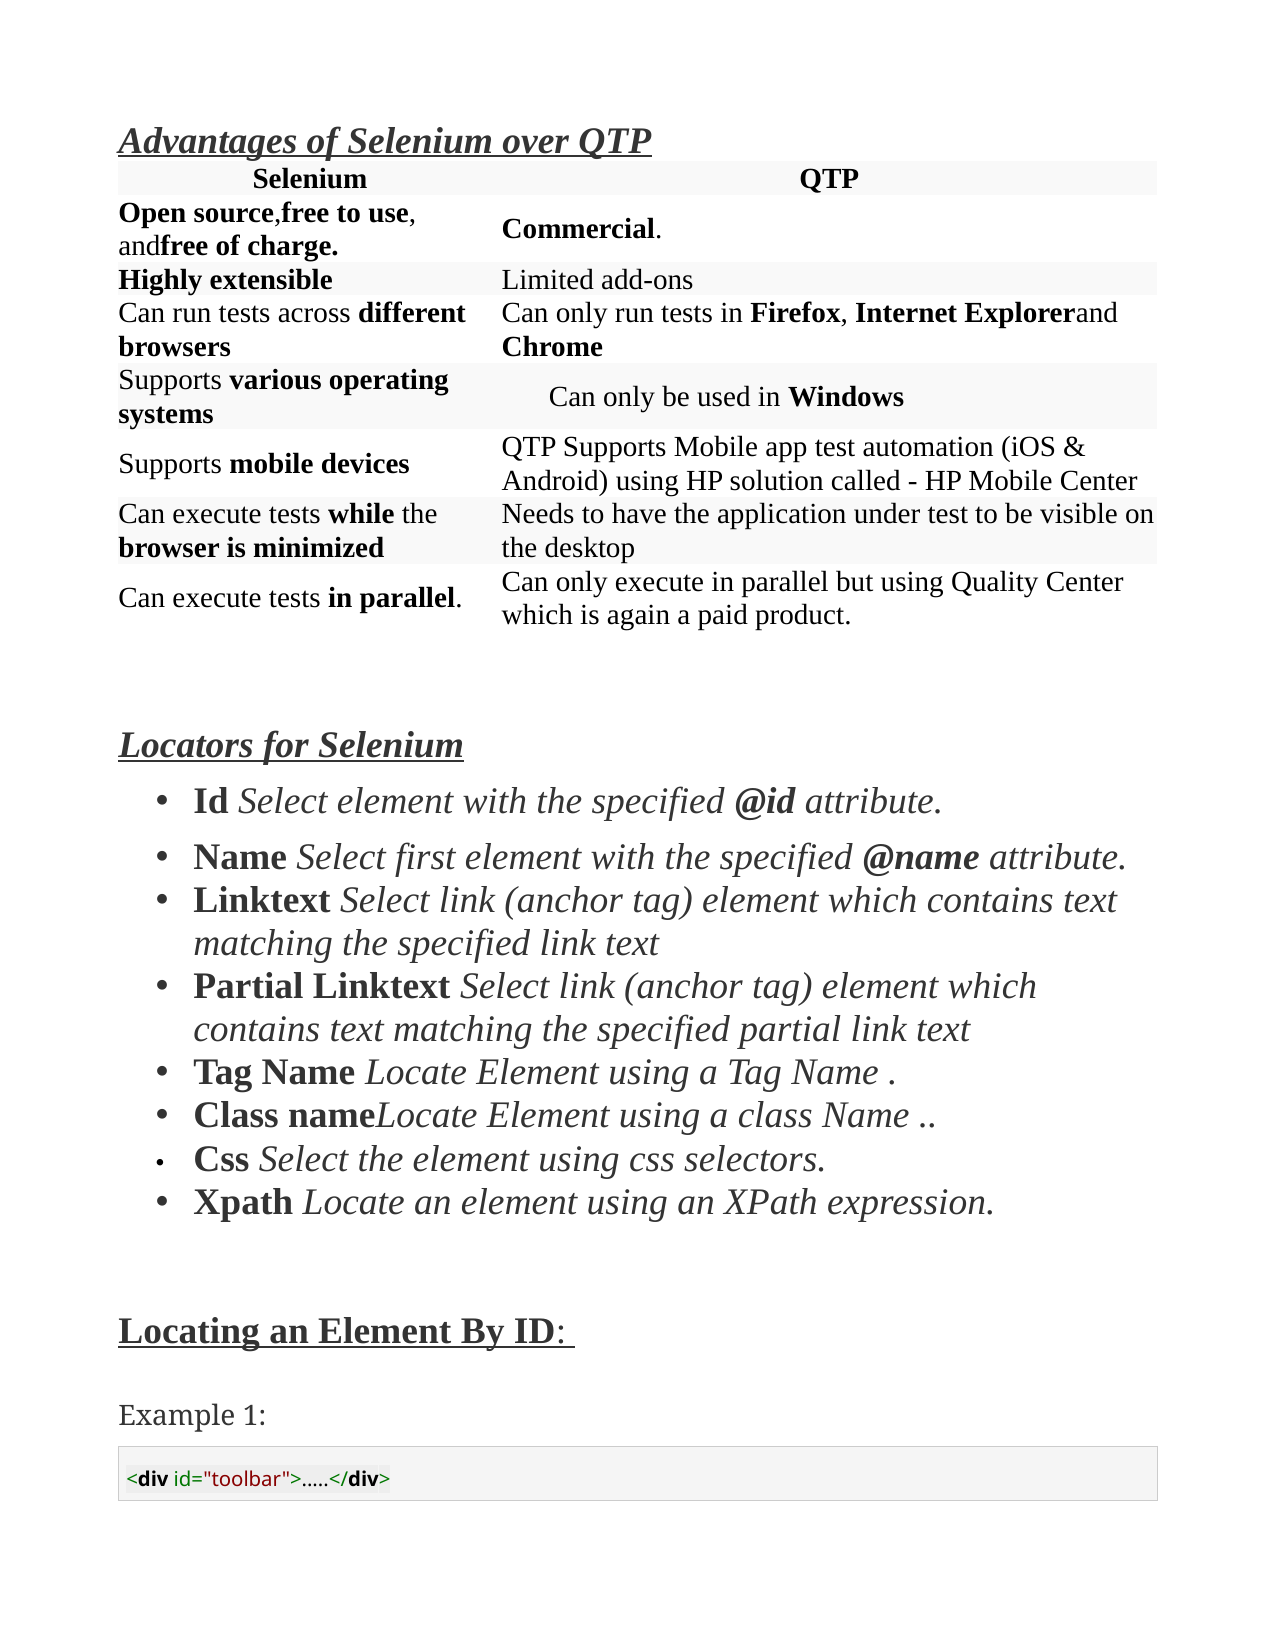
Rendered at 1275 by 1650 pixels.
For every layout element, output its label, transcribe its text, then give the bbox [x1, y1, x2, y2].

table_cell Can only run tests in Firefox, Internet Explorerand Chrome [501, 295, 1157, 362]
table_header QTP [501, 161, 1157, 195]
list Css Select the element using css selectors. [156, 1136, 1157, 1179]
list Class nameLocate Element using a class Name .. [156, 1093, 1157, 1136]
table_cell QTP Supports Mobile app test automation (iOS & Android) using HP solution called - HP Mobile Center [501, 430, 1157, 497]
text Advantages of Selenium over QTP [118, 118, 1157, 161]
table_cell Commercial. [501, 195, 1157, 262]
list Tag Name Locate Element using a Tag Name . [156, 1050, 1157, 1093]
subtitle Locators for Selenium [118, 723, 1157, 766]
text <div id="toolbar">.....</div> [119, 1447, 1157, 1500]
table_cell Needs to have the application under test to be visible on the desktop [501, 497, 1157, 564]
text Locating an Element By ID: [118, 1308, 1157, 1352]
list Xpath Locate an element using an XPath expression. [156, 1179, 1157, 1222]
table_cell Supports mobile devices [118, 430, 501, 497]
list Name Select first element with the specified @name attribute. [156, 834, 1157, 877]
table_cell Can run tests across different browsers [118, 295, 501, 362]
list Id Select element with the specified @id attribute. [156, 778, 1157, 822]
table_cell Can execute tests while the browser is minimized [118, 497, 501, 564]
table_cell Limited add-ons [501, 262, 1157, 295]
table_cell Supports various operating systems [118, 363, 501, 429]
list Partial Linktext Select link (anchor tag) element which contains text matching the specified partial link text [156, 963, 1157, 1050]
table_cell Open source,free to use, andfree of charge. [118, 195, 501, 262]
table_cell Highly extensible [118, 262, 501, 295]
list Linktext Select link (anchor tag) element which contains text matching the specified link text [156, 877, 1157, 963]
table_header Selenium [118, 161, 501, 195]
table_cell Can only be used in Windows [501, 363, 1157, 429]
table_cell Can execute tests in parallel. [118, 564, 501, 631]
table_cell Can only execute in parallel but using Quality Center which is again a paid product. [501, 564, 1157, 631]
text Example 1: [118, 1395, 1157, 1433]
